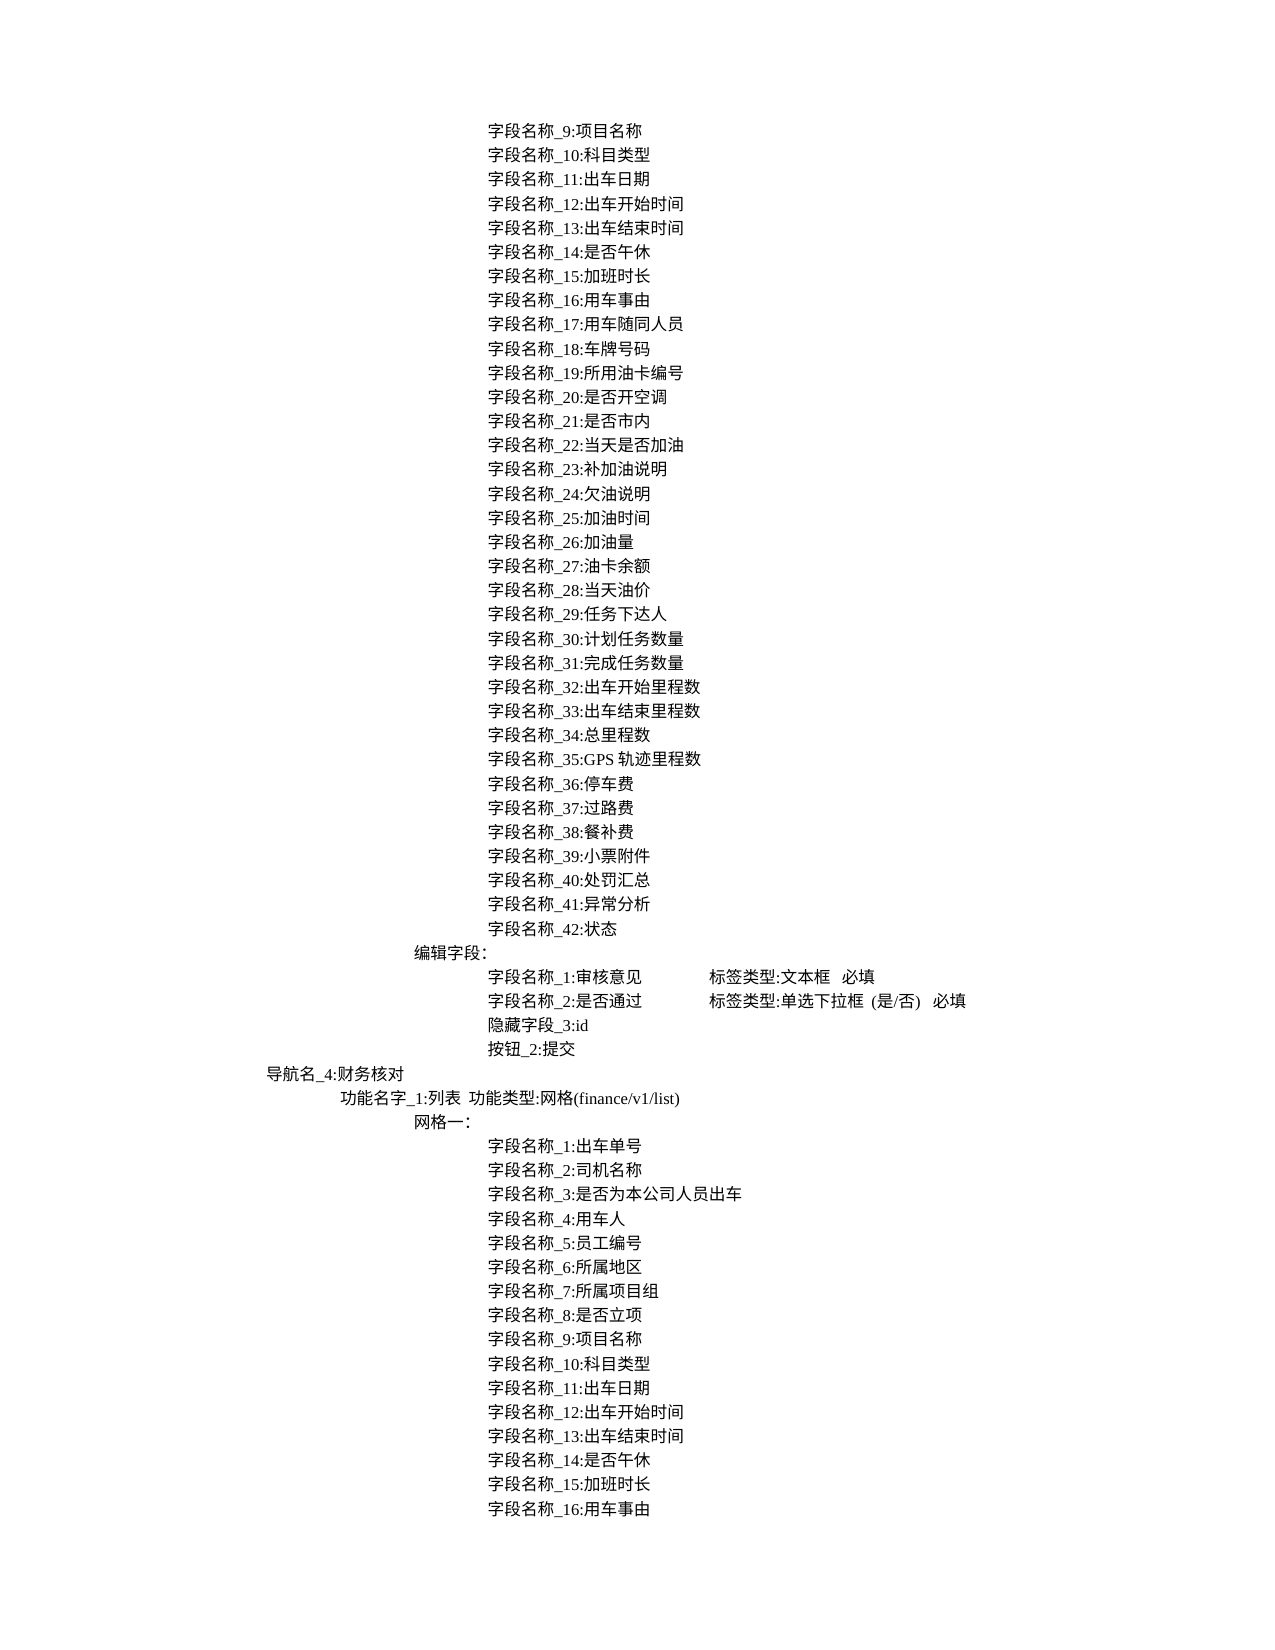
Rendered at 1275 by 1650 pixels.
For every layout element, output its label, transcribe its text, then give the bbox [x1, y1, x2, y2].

text 字段名称_40:处罚汇总 [118, 867, 1157, 891]
text 字段名称_15:加班时长 [118, 263, 1157, 287]
text 字段名称_20:是否开空调 [118, 384, 1157, 408]
text 字段名称_12:出车开始时间 [118, 191, 1157, 215]
text 字段名称_13:出车结束时间 [118, 1423, 1157, 1447]
text 字段名称_33:出车结束里程数 [118, 698, 1157, 722]
text 字段名称_16:用车事由 [118, 1496, 1157, 1520]
text 字段名称_34:总里程数 [118, 722, 1157, 746]
text 字段名称_9:项目名称 [118, 1326, 1157, 1351]
text 字段名称_38:餐补费 [118, 819, 1157, 843]
text 字段名称_14:是否午休 [118, 239, 1157, 263]
text 字段名称_31:完成任务数量 [118, 650, 1157, 674]
text 字段名称_3:是否为本公司人员出车 [118, 1181, 1157, 1206]
text 字段名称_7:所属项目组 [118, 1278, 1157, 1302]
text 字段名称_21:是否市内 [118, 408, 1157, 432]
text 字段名称_14:是否午休 [118, 1447, 1157, 1471]
text 字段名称_32:出车开始里程数 [118, 674, 1157, 698]
text 字段名称_27:油卡余额 [118, 553, 1157, 577]
text 字段名称_22:当天是否加油 [118, 432, 1157, 456]
text 字段名称_35:GPS轨迹里程数 [118, 746, 1157, 771]
text 网格一： [118, 1109, 1157, 1133]
text 字段名称_39:小票附件 [118, 843, 1157, 867]
text 字段名称_16:用车事由 [118, 287, 1157, 311]
text 字段名称_41:异常分析 [118, 891, 1157, 916]
text 字段名称_8:是否立项 [118, 1302, 1157, 1326]
text 字段名称_26:加油量 [118, 529, 1157, 553]
text 字段名称_17:用车随同人员 [118, 311, 1157, 336]
text 字段名称_9:项目名称 [118, 118, 1157, 142]
text 字段名称_29:任务下达人 [118, 601, 1157, 626]
text 字段名称_42:状态 [118, 916, 1157, 940]
text 字段名称_10:科目类型 [118, 142, 1157, 166]
text 字段名称_2:是否通过 标签类型:单选下拉框 (是/否) 必填 [118, 988, 1157, 1012]
text 字段名称_11:出车日期 [118, 166, 1157, 191]
text 字段名称_5:员工编号 [118, 1230, 1157, 1254]
text 字段名称_11:出车日期 [118, 1375, 1157, 1399]
text 字段名称_37:过路费 [118, 795, 1157, 819]
text 字段名称_36:停车费 [118, 771, 1157, 795]
text 字段名称_30:计划任务数量 [118, 626, 1157, 650]
text 字段名称_24:欠油说明 [118, 481, 1157, 505]
text 导航名_4:财务核对 [118, 1061, 1157, 1085]
text 字段名称_1:审核意见 标签类型:文本框 必填 [118, 964, 1157, 988]
text 字段名称_15:加班时长 [118, 1471, 1157, 1496]
text 编辑字段： [118, 940, 1157, 964]
text 字段名称_23:补加油说明 [118, 456, 1157, 481]
text 字段名称_1:出车单号 [118, 1133, 1157, 1157]
text 字段名称_6:所属地区 [118, 1254, 1157, 1278]
text 字段名称_19:所用油卡编号 [118, 360, 1157, 384]
text 字段名称_4:用车人 [118, 1206, 1157, 1230]
text 字段名称_12:出车开始时间 [118, 1399, 1157, 1423]
text 字段名称_13:出车结束时间 [118, 215, 1157, 239]
text 功能名字_1:列表 功能类型:网格(finance/v1/list) [118, 1085, 1157, 1109]
text 按钮_2:提交 [118, 1036, 1157, 1061]
text 字段名称_28:当天油价 [118, 577, 1157, 601]
text 隐藏字段_3:id [118, 1012, 1157, 1036]
text 字段名称_18:车牌号码 [118, 336, 1157, 360]
text 字段名称_2:司机名称 [118, 1157, 1157, 1181]
text 字段名称_25:加油时间 [118, 505, 1157, 529]
text 字段名称_10:科目类型 [118, 1351, 1157, 1375]
